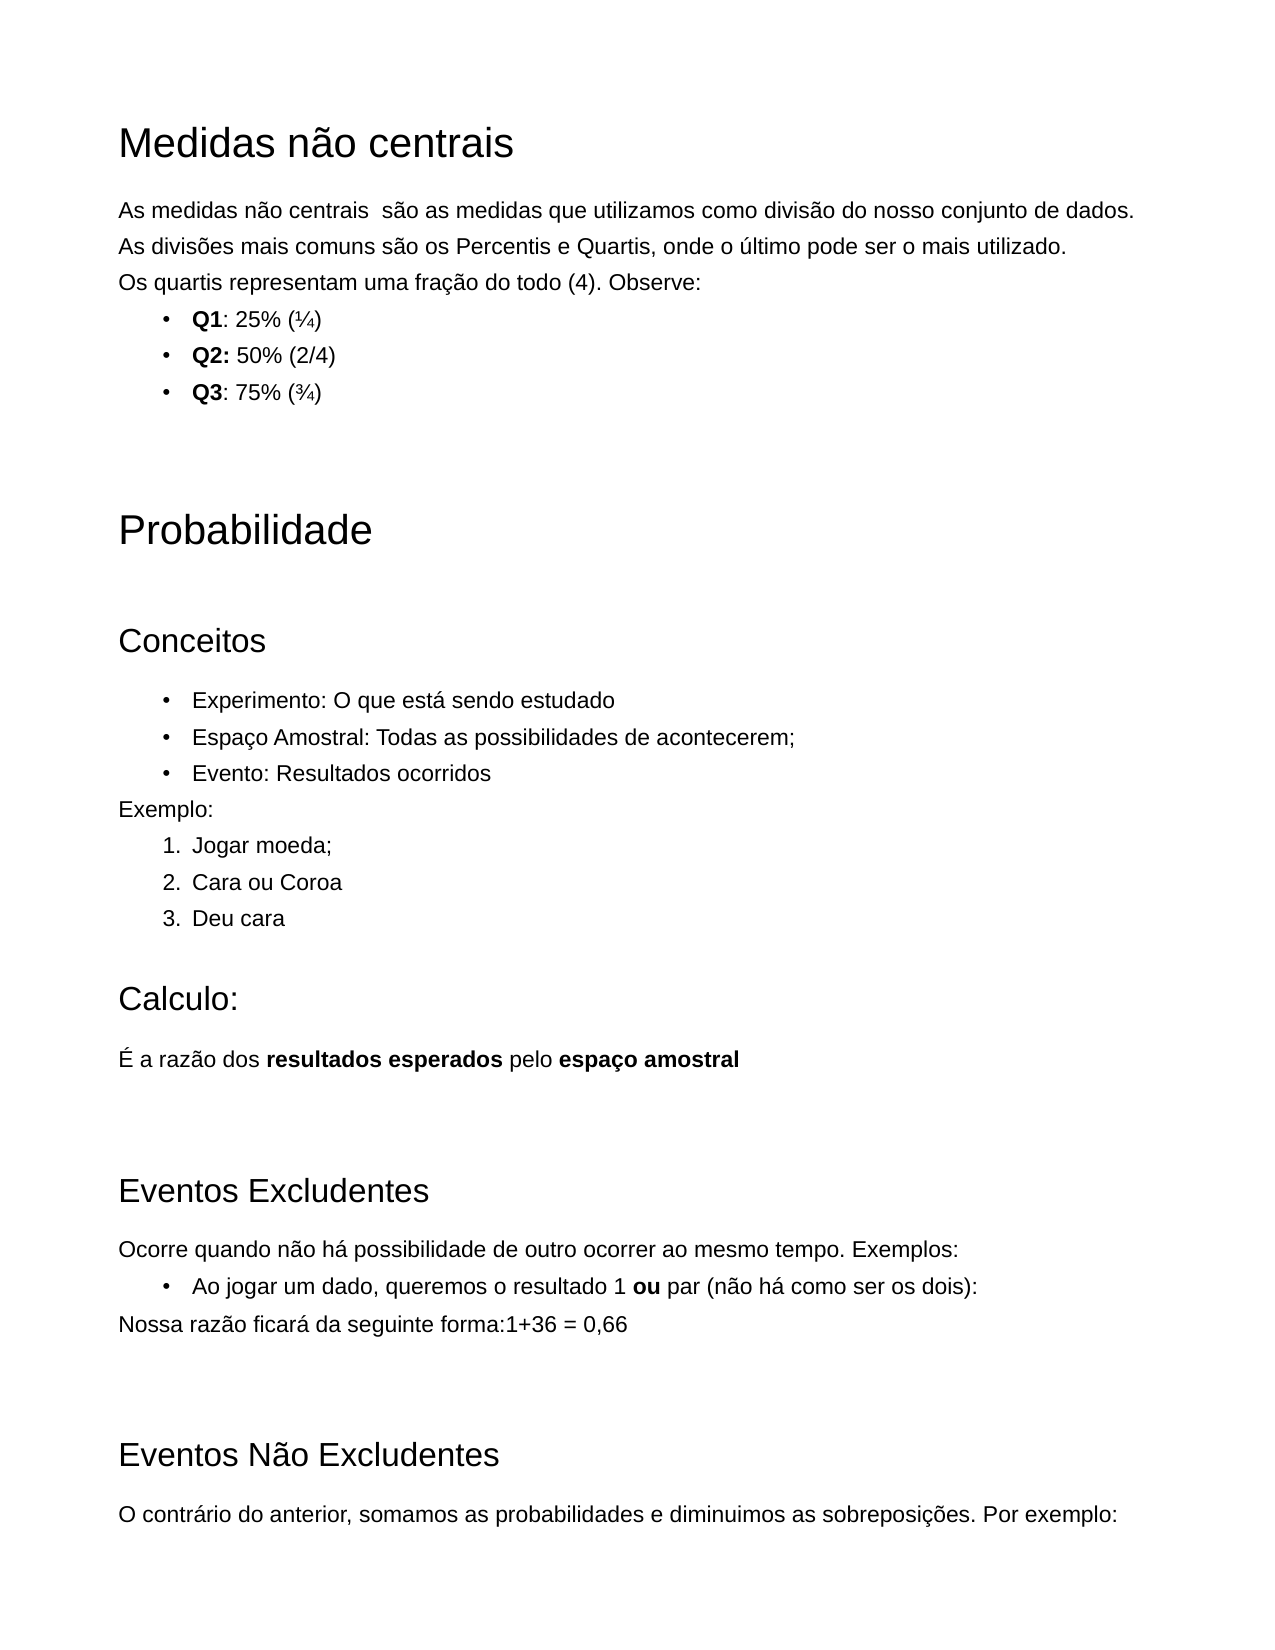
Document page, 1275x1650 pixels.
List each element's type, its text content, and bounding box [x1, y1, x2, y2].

list Q1: 25% (¼) [162, 306, 1157, 332]
list Experimento: O que está sendo estudado [162, 687, 1157, 713]
list Q2: 50% (2/4) [162, 342, 1157, 368]
subtitle Calculo: [118, 979, 1157, 1017]
text Os quartis representam uma fração do todo (4). Observe: [118, 269, 1157, 296]
list Evento: Resultados ocorridos [162, 760, 1157, 786]
subtitle Eventos Excludentes [118, 1171, 1157, 1209]
list Deu cara [162, 905, 1157, 932]
text Exemplo: [118, 796, 1157, 822]
subtitle Probabilidade [118, 506, 1157, 553]
list Jogar moeda; [162, 832, 1157, 859]
subtitle Medidas não centrais [118, 118, 1157, 166]
subtitle Conceitos [118, 622, 1157, 660]
text É a razão dos resultados esperados pelo espaço amostral [118, 1044, 1157, 1073]
text As medidas não centrais são as medidas que utilizamos como divisão do nosso conjunto de dados. As divisões mais comuns são os Percentis e Quartis, onde o último pode ser o mais utilizado. [118, 197, 1157, 259]
list Ao jogar um dado, queremos o resultado 1 ou par (não há como ser os dois): [162, 1273, 1157, 1299]
text Nossa razão ficará da seguinte forma:1+36 = 0,66 [118, 1309, 1157, 1338]
list Espaço Amostral: Todas as possibilidades de acontecerem; [162, 723, 1157, 750]
subtitle Eventos Não Excludentes [118, 1435, 1157, 1473]
text Ocorre quando não há possibilidade de outro ocorrer ao mesmo tempo. Exemplos: [118, 1236, 1157, 1263]
list Q3: 75% (¾) [162, 378, 1157, 405]
text O contrário do anterior, somamos as probabilidades e diminuimos as sobreposições. Por exemplo: [118, 1501, 1157, 1527]
list Cara ou Coroa [162, 869, 1157, 895]
